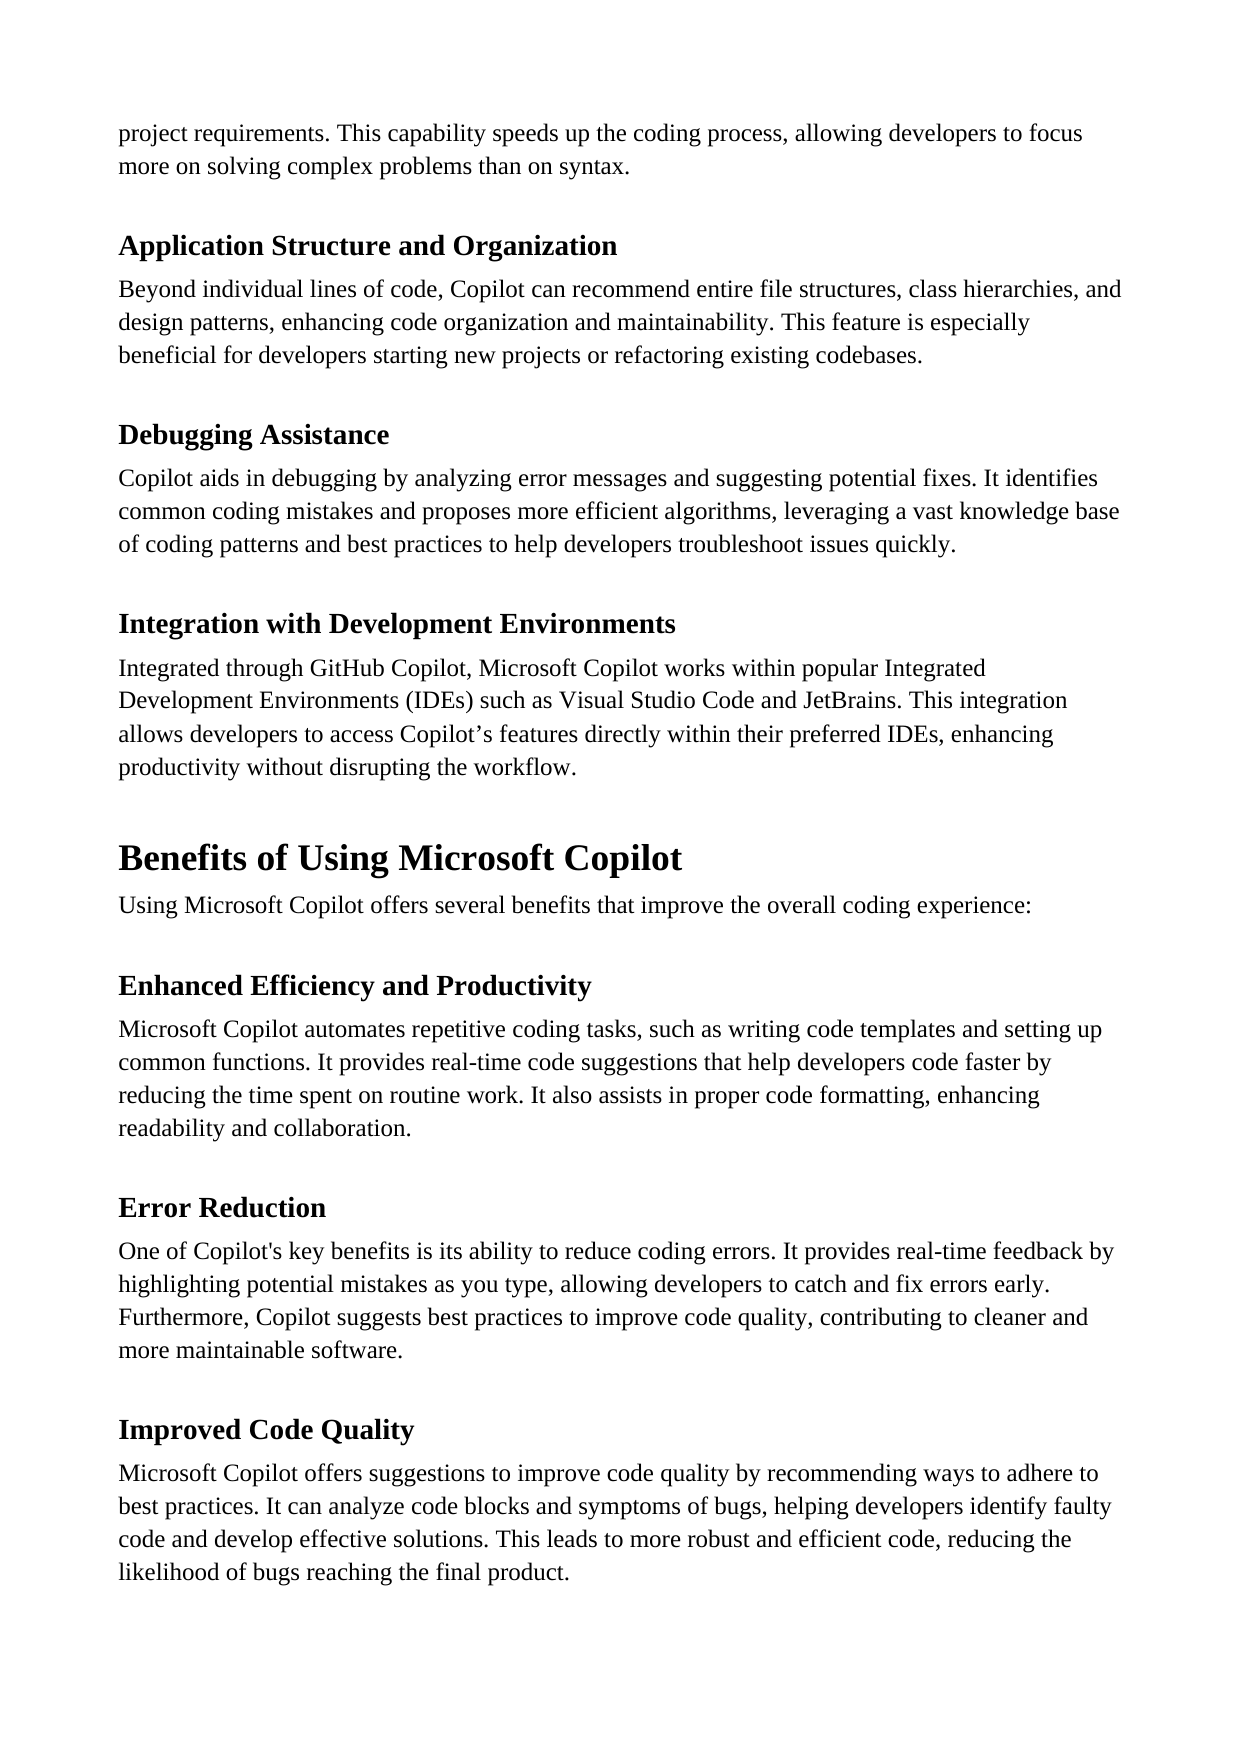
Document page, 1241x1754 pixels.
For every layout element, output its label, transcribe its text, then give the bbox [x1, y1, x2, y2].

subtitle Error Reduction [118, 1190, 1122, 1223]
text Microsoft Copilot offers suggestions to improve code quality by recommending ways to adhere to best practices. It can analyze code blocks and symptoms of bugs, helping developers identify faulty code and develop effective solutions. This leads to more robust and efficient code, reducing the likelihood of bugs reaching the final product. [118, 1458, 1122, 1586]
subtitle Integration with Development Environments [118, 607, 1122, 640]
text Integrated through GitHub Copilot, Microsoft Copilot works within popular Integrated Development Environments (IDEs) such as Visual Studio Code and JetBrains. This integration allows developers to access Copilot’s features directly within their preferred IDEs, enhancing productivity without disrupting the workflow. [118, 653, 1122, 780]
subtitle Application Structure and Organization [118, 228, 1122, 262]
subtitle Improved Code Quality [118, 1412, 1122, 1446]
text Beyond individual lines of code, Copilot can recommend entire file structures, class hierarchies, and design patterns, enhancing code organization and maintainability. This feature is especially beneficial for developers starting new projects or refactoring existing codebases. [118, 274, 1122, 369]
subtitle Benefits of Using Microsoft Copilot [118, 835, 1122, 878]
text Microsoft Copilot automates repetitive coding tasks, such as writing code templates and setting up common functions. It provides real-time code suggestions that help developers code faster by reducing the time spent on routine work. It also assists in proper code formatting, enhancing readability and collaboration. [118, 1014, 1122, 1142]
subtitle Debugging Assistance [118, 417, 1122, 451]
text One of Copilot's key benefits is its ability to reduce coding errors. It provides real-time feedback by highlighting potential mistakes as you type, allowing developers to catch and fix errors early. Furthermore, Copilot suggests best practices to improve code quality, contributing to cleaner and more maintainable software. [118, 1236, 1122, 1364]
subtitle Enhanced Efficiency and Productivity [118, 968, 1122, 1001]
text Using Microsoft Copilot offers several benefits that improve the overall coding experience: [118, 891, 1122, 919]
text Copilot aids in debugging by analyzing error messages and suggesting potential fixes. It identifies common coding mistakes and proposes more efficient algorithms, leveraging a vast knowledge base of coding patterns and best practices to help developers troubleshoot issues quickly. [118, 463, 1122, 558]
text project requirements. This capability speeds up the coding process, allowing developers to focus more on solving complex problems than on syntax. [118, 118, 1122, 180]
